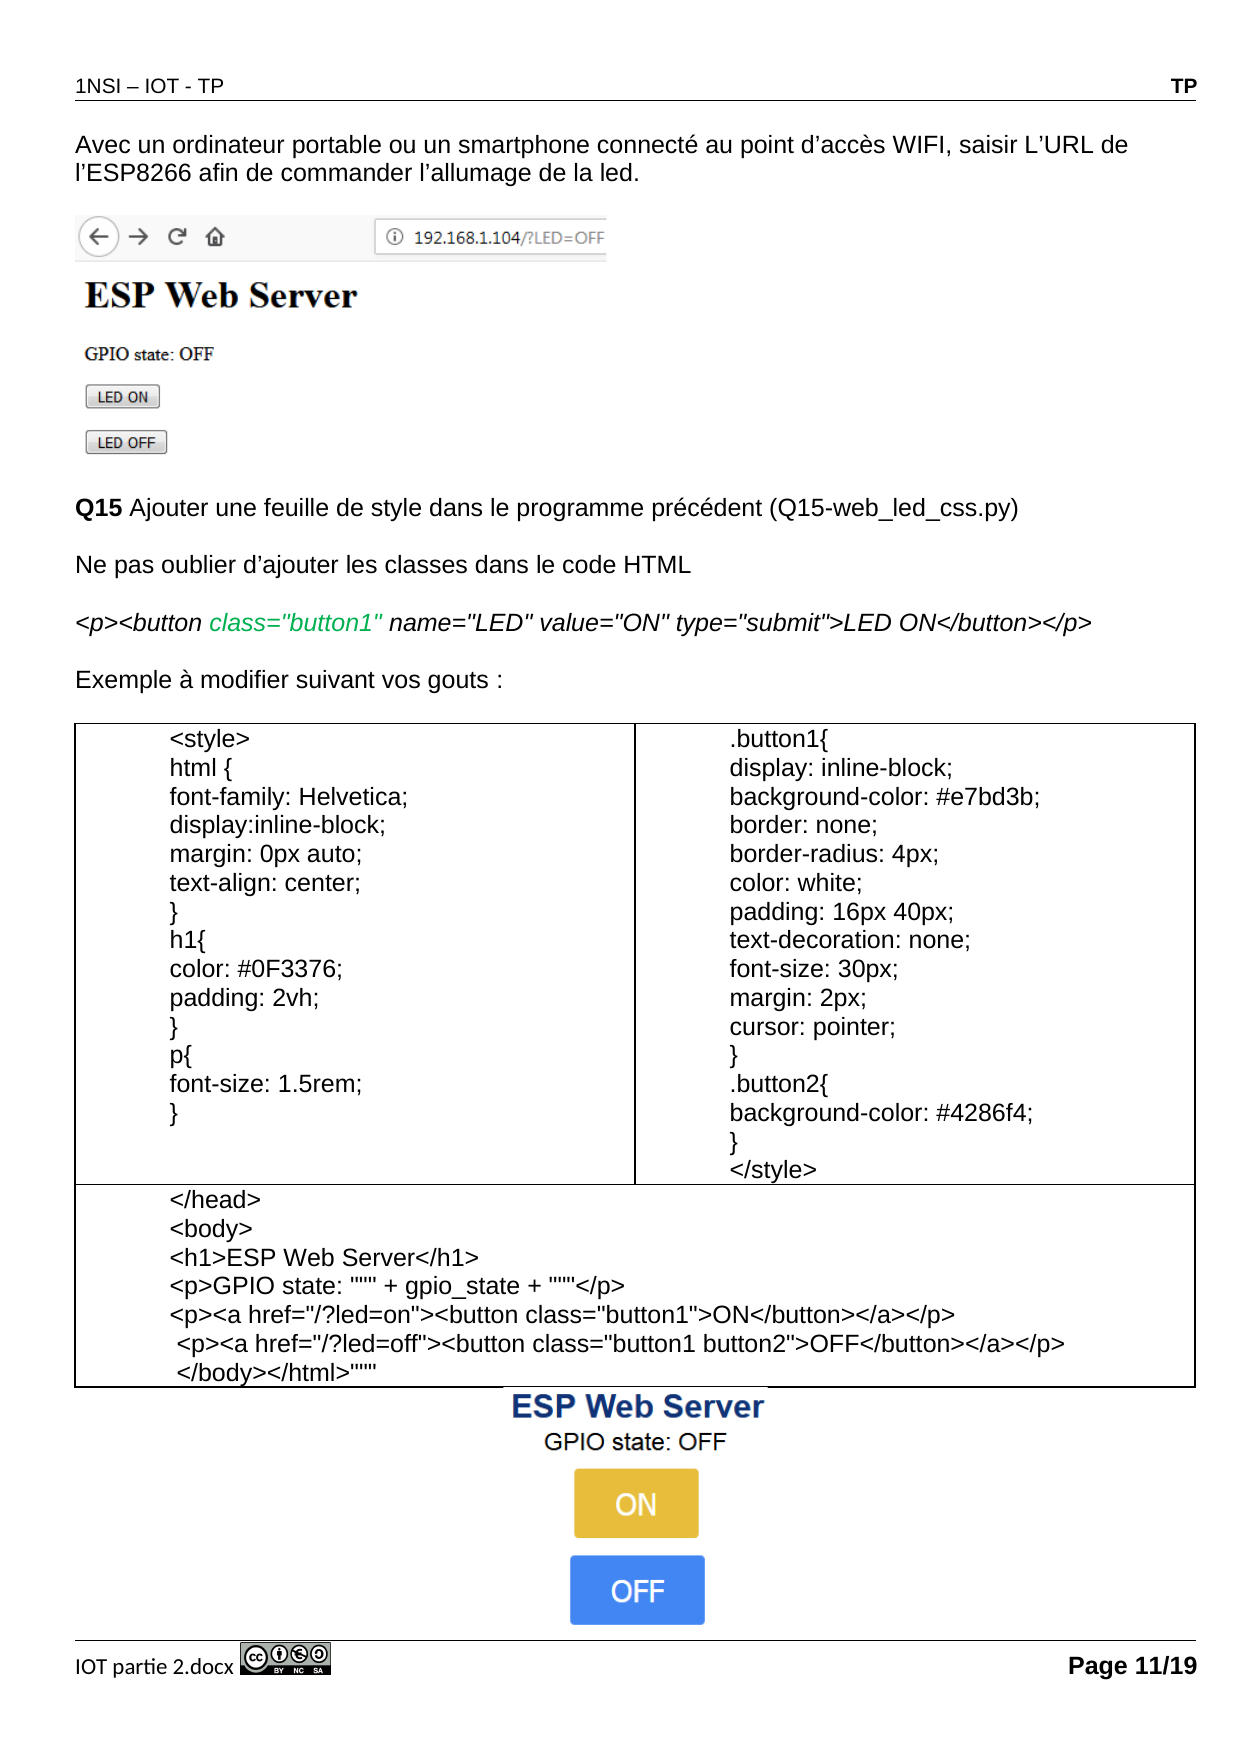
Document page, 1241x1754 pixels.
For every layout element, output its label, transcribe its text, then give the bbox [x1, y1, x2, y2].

text <p><button class="button1" name="LED" value="ON" type="submit">LED ON</button></p> [75, 608, 1196, 637]
picture [75, 215, 607, 465]
table_cell </head> <body> <h1>ESP Web Server</h1> <p>GPIO state: """ + gpio_state + """</p> <p><a href="/?led=on"><button class="button1">ON</button></a></p> <p><a href="/?led=off"><button class="button1 button2">OFF</button></a></p> </body></html>""" [76, 1185, 1194, 1386]
picture [240, 1642, 331, 1675]
text Avec un ordinateur portable ou un smartphone connecté au point d’accès WIFI, saisir L’URL de l’ESP8266 afin de commander l’allumage de la led. [75, 129, 1196, 187]
picture [503, 1387, 768, 1633]
text Q15 Ajouter une feuille de style dans le programme précédent (Q15-web_led_css.py) [75, 493, 1196, 522]
table_header .button1{ display: inline-block; background-color: #e7bd3b; border: none; border-radius: 4px; color: white; padding: 16px 40px; text-decoration: none; font-size: 30px; margin: 2px; cursor: pointer; } .button2{ background-color: #4286f4; } </style> [636, 724, 1194, 1184]
text Ne pas oublier d’ajouter les classes dans le code HTML [75, 551, 1196, 579]
table_header <style> html { font-family: Helvetica; display:inline-block; margin: 0px auto; text-align: center; } h1{ color: #0F3376; padding: 2vh; } p{ font-size: 1.5rem; } [76, 724, 634, 1184]
text Exemple à modifier suivant vos gouts : [75, 666, 1196, 694]
